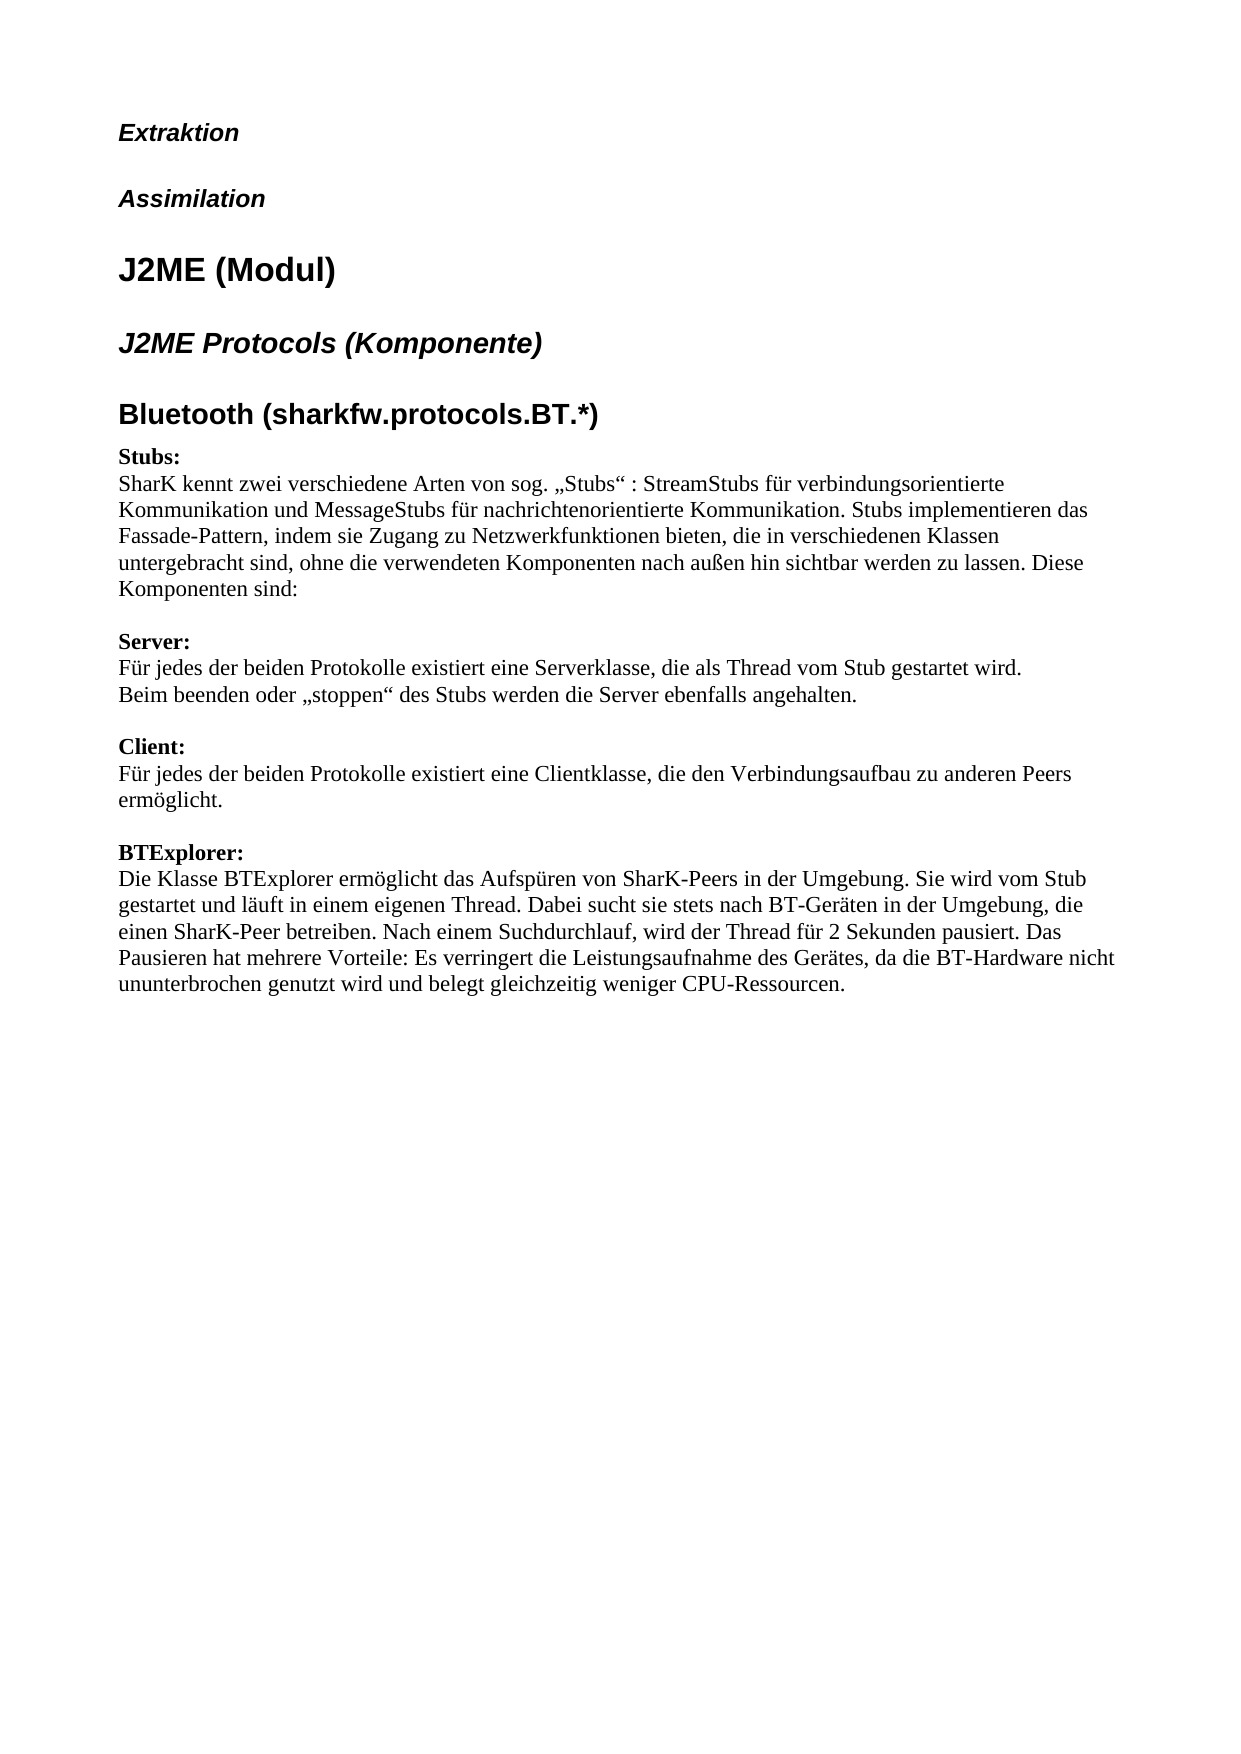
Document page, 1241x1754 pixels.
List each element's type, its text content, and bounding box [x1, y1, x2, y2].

text Beim beenden oder „stoppen“ des Stubs werden die Server ebenfalls angehalten. [118, 681, 1122, 707]
text BTExplorer: [118, 839, 1122, 865]
subtitle Assimilation [118, 184, 1122, 213]
text Die Klasse BTExplorer ermöglicht das Aufspüren von SharK-Peers in der Umgebung. Sie wird vom Stub gestartet und läuft in einem eigenen Thread. Dabei sucht sie stets nach BT-Geräten in der Umgebung, die einen SharK-Peer betreiben. Nach einem Suchdurchlauf, wird der Thread für 2 Sekunden pausiert. Das Pausieren hat mehrere Vorteile: Es verringert die Leistungsaufnahme des Gerätes, da die BT-Hardware nicht ununterbrochen genutzt wird und belegt gleichzeitig weniger CPU-Ressourcen. [118, 865, 1122, 997]
subtitle J2ME (Modul) [118, 250, 1122, 289]
subtitle Extraktion [118, 118, 1122, 147]
text Für jedes der beiden Protokolle existiert eine Clientklasse, die den Verbindungsaufbau zu anderen Peers ermöglicht. [118, 760, 1122, 812]
subtitle Bluetooth (sharkfw.protocols.BT.*) [118, 397, 1122, 431]
text Client: [118, 733, 1122, 760]
text Für jedes der beiden Protokolle existiert eine Serverklasse, die als Thread vom Stub gestartet wird. [118, 654, 1122, 681]
text Stubs: [118, 443, 1122, 470]
subtitle J2ME Protocols (Komponente) [118, 326, 1122, 360]
text SharK kennt zwei verschiedene Arten von sog. „Stubs“ : StreamStubs für verbindungsorientierte Kommunikation und MessageStubs für nachrichtenorientierte Kommunikation. Stubs implementieren das Fassade-Pattern, indem sie Zugang zu Netzwerkfunktionen bieten, die in verschiedenen Klassen untergebracht sind, ohne die verwendeten Komponenten nach außen hin sichtbar werden zu lassen. Diese Komponenten sind: [118, 470, 1122, 602]
text Server: [118, 628, 1122, 654]
